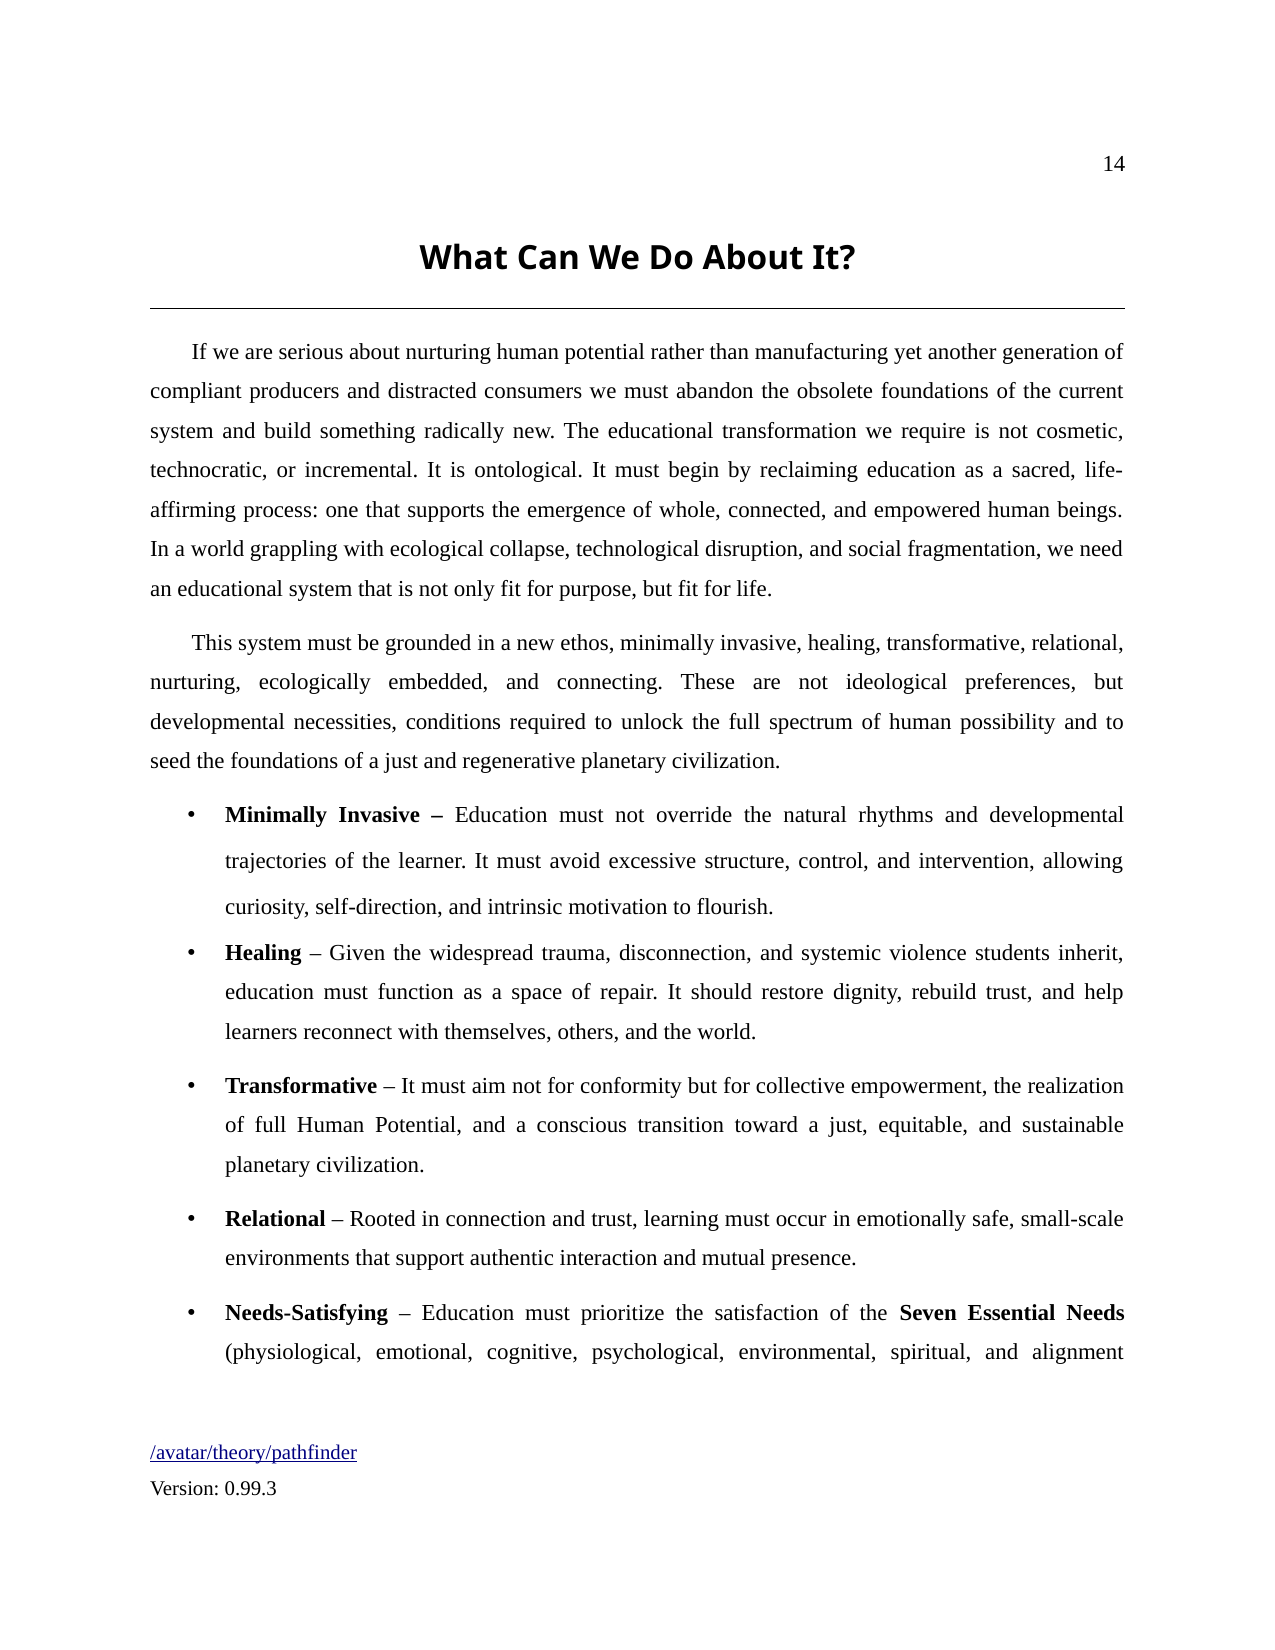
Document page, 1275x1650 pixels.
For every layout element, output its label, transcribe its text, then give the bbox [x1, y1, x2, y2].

list Minimally Invasive – Education must not override the natural rhythms and developmental trajectories of the learner. It must avoid excessive structure, control, and intervention, allowing curiosity, self-direction, and intrinsic motivation to flourish. [187, 801, 1125, 919]
text This system must be grounded in a new ethos, minimally invasive, healing, transformative, relational, nurturing, ecologically embedded, and connecting. These are not ideological preferences, but developmental necessities, conditions required to unlock the full spectrum of human possibility and to seed the foundations of a just and regenerative planetary civilization. [150, 629, 1125, 774]
list Transformative – It must aim not for conformity but for collective empowerment, the realization of full Human Potential, and a conscious transition toward a just, equitable, and sustainable planetary civilization. [187, 1072, 1125, 1177]
list Needs-Satisfying – Education must prioritize the satisfaction of the Seven Essential Needs (physiological, emotional, cognitive, psychological, environmental, spiritual, and alignment [187, 1298, 1125, 1364]
list Healing – Given the widespread trauma, disconnection, and systemic violence students inherit, education must function as a space of repair. It should restore dignity, rebuild trust, and help learners reconnect with themselves, others, and the world. [187, 939, 1125, 1044]
text If we are serious about nurturing human potential rather than manufacturing yet another generation of compliant producers and distracted consumers we must abandon the obsolete foundations of the current system and build something radically new. The educational transformation we require is not cosmetic, technocratic, or incremental. It is ontological. It must begin by reclaiming education as a sacred, life-affirming process: one that supports the emergence of whole, connected, and empowered human beings. In a world grappling with ecological collapse, technological disruption, and social fragmentation, we need an educational system that is not only fit for purpose, but fit for life. [150, 338, 1125, 601]
list Relational – Rooted in connection and trust, learning must occur in emotionally safe, small-scale environments that support authentic interaction and mutual presence. [187, 1205, 1125, 1271]
subtitle What Can We Do About It? [150, 231, 1125, 308]
